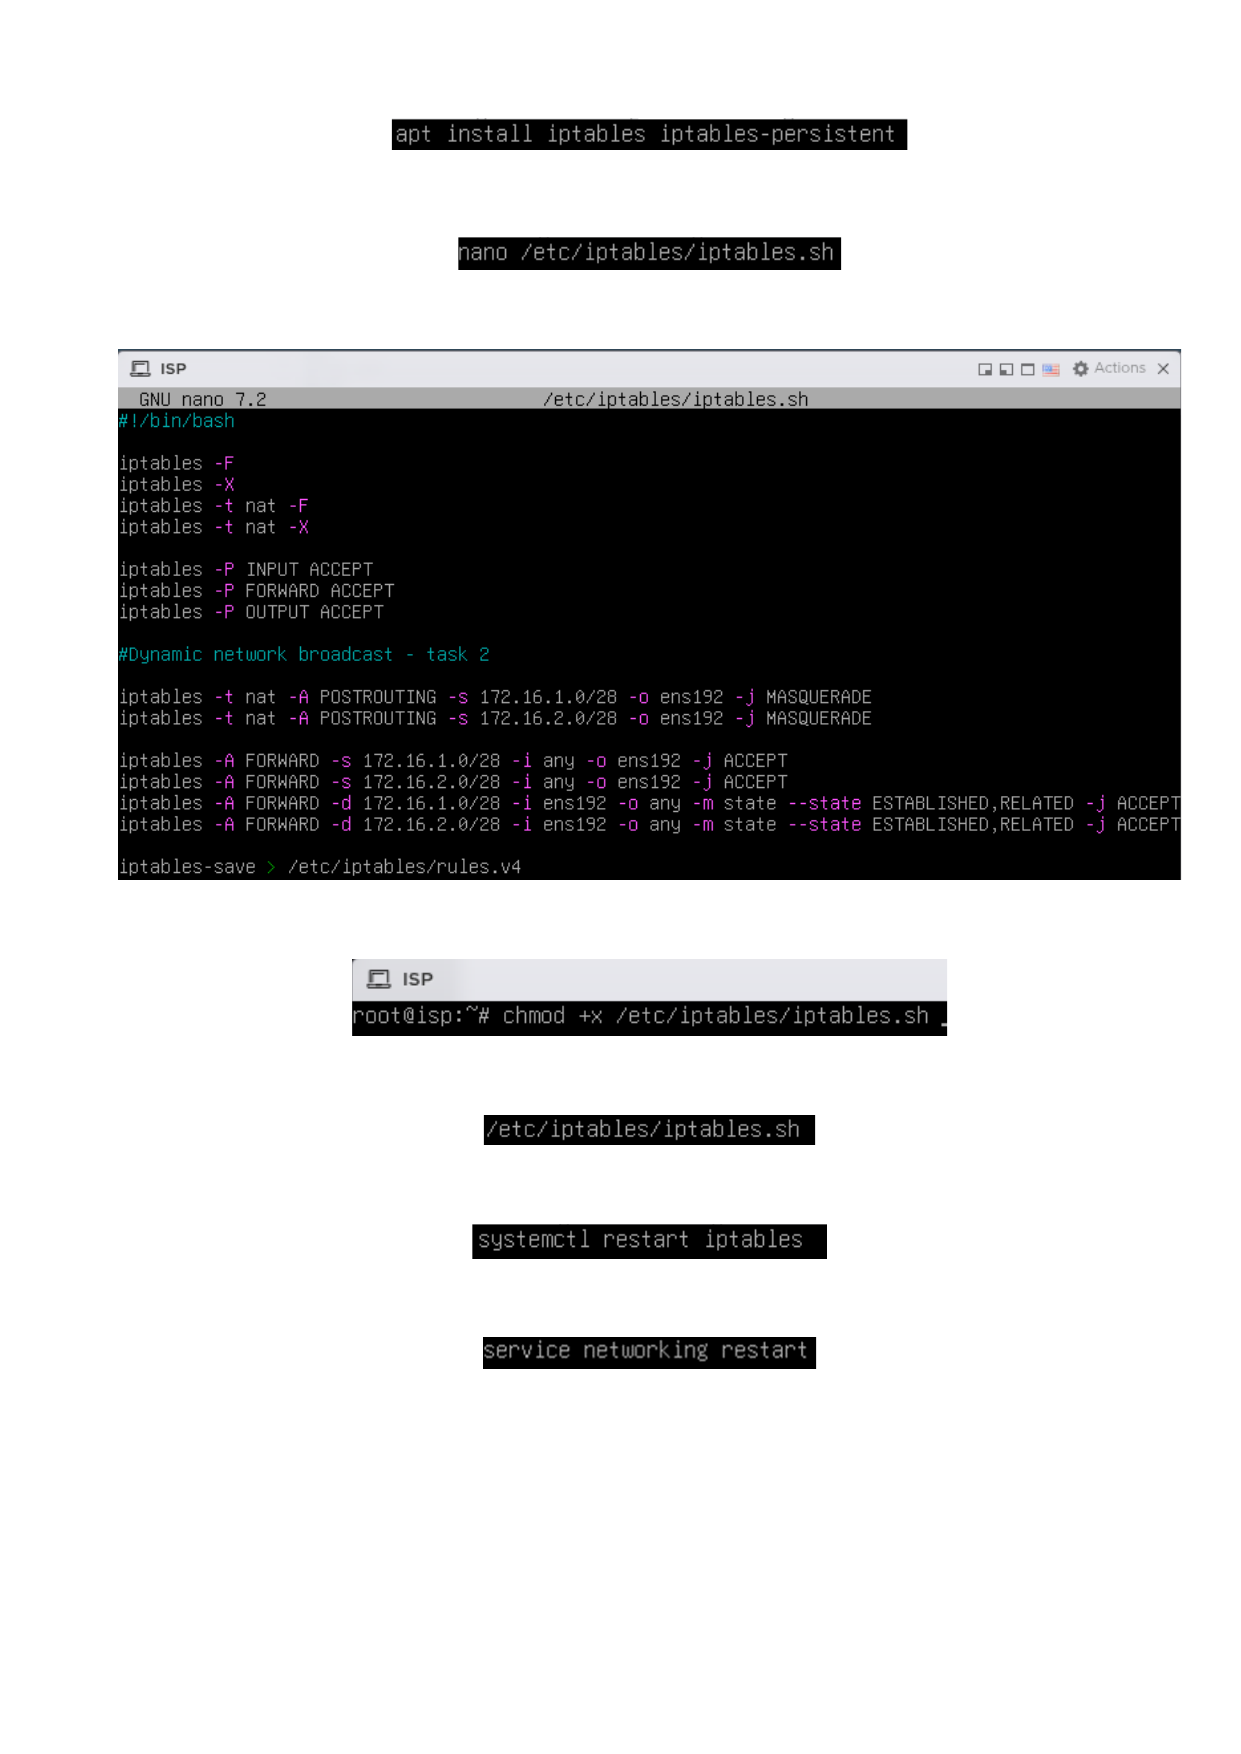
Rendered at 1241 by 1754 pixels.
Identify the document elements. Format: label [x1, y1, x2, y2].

picture [483, 1337, 817, 1369]
picture [458, 237, 842, 270]
picture [483, 1115, 816, 1145]
picture [118, 349, 1182, 880]
picture [352, 959, 948, 1036]
picture [472, 1224, 827, 1259]
picture [391, 118, 908, 150]
